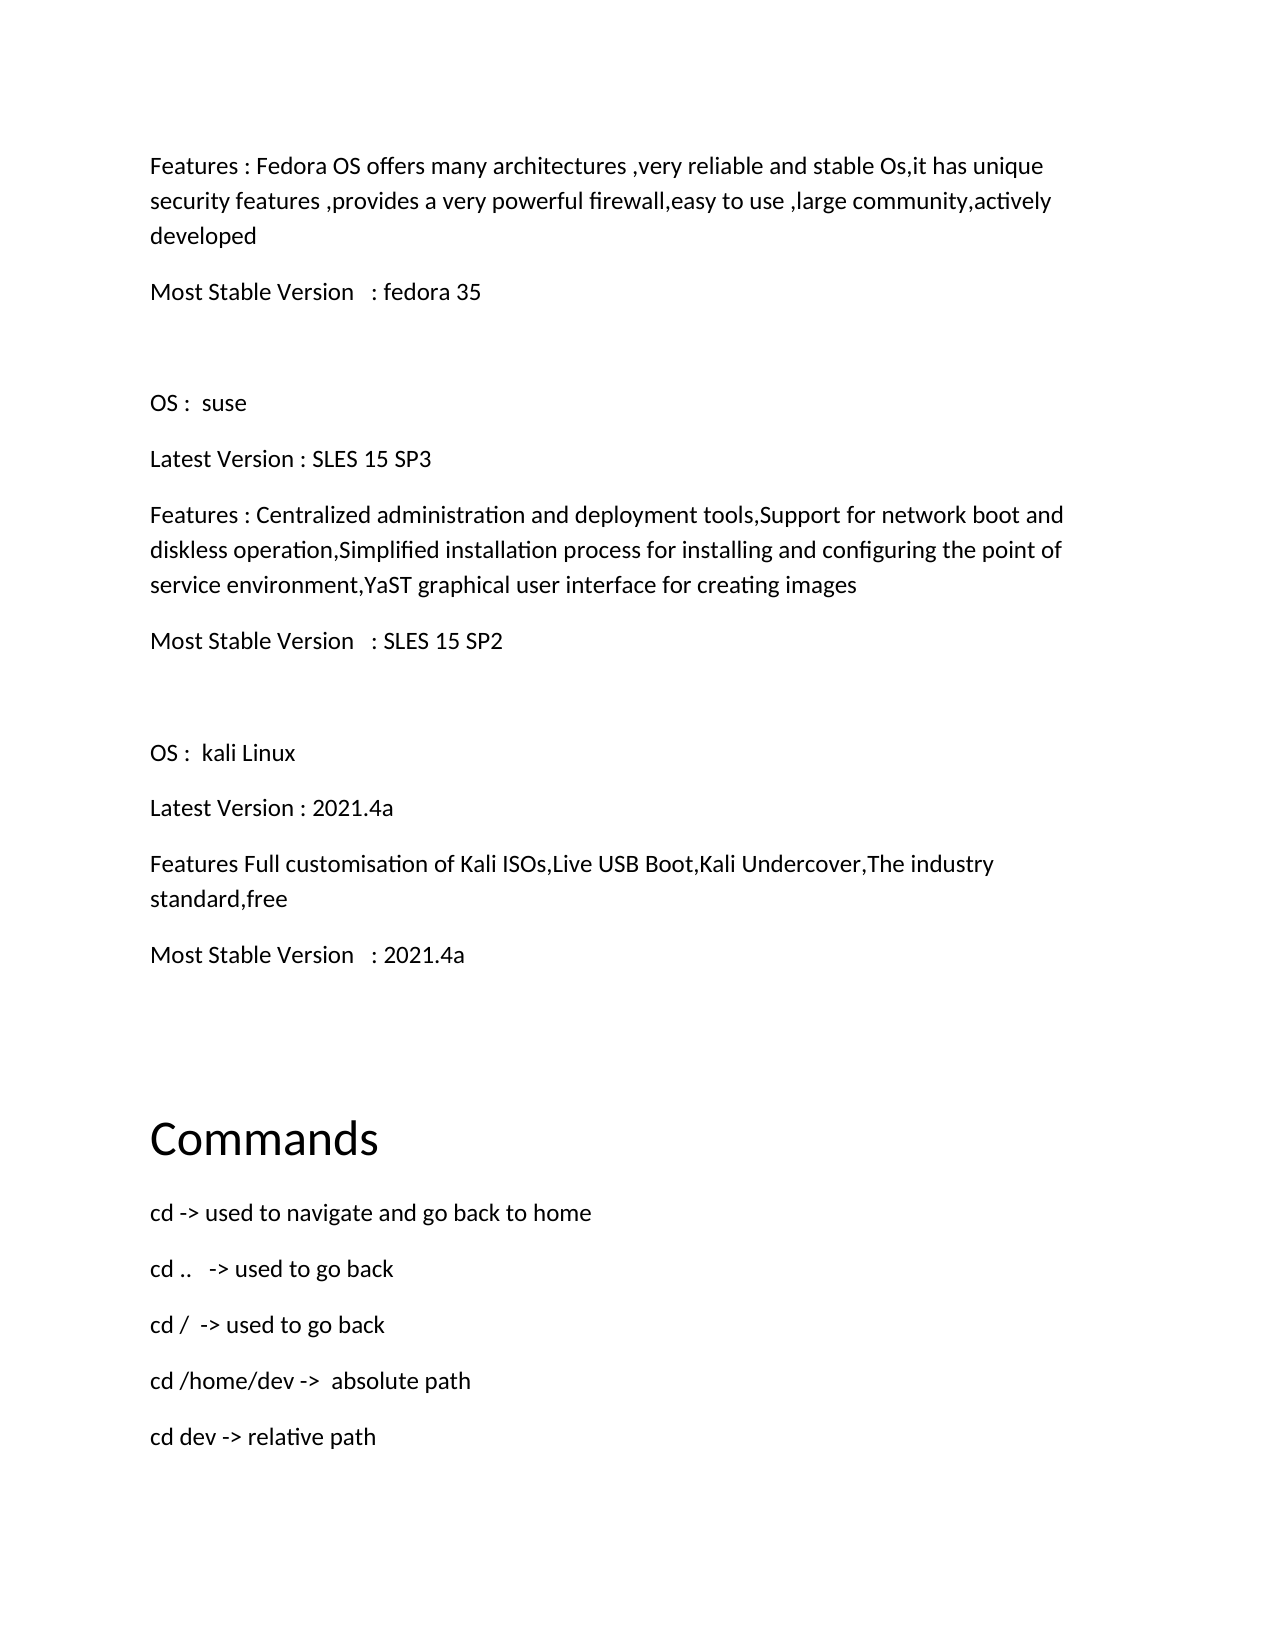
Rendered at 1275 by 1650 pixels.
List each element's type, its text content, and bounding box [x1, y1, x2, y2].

text Features : Fedora OS offers many architectures ,very reliable and stable Os,it has unique security features ,provides a very powerful firewall,easy to use ,large community,actively developed [150, 150, 1125, 251]
text Latest Version : SLES 15 SP3 [150, 443, 1125, 474]
text OS : suse [150, 387, 1125, 418]
text Most Stable Version : SLES 15 SP2 [150, 625, 1125, 656]
text cd .. -> used to go back [150, 1253, 1125, 1284]
text cd / -> used to go back [150, 1309, 1125, 1340]
text OS : kali Linux [150, 737, 1125, 767]
text Most Stable Version : 2021.4a [150, 939, 1125, 970]
text cd /home/dev -> absolute path [150, 1365, 1125, 1396]
text Latest Version : 2021.4a [150, 792, 1125, 823]
text Commands [150, 1107, 1125, 1168]
text cd dev -> relative path [150, 1421, 1125, 1451]
text cd -> used to navigate and go back to home [150, 1198, 1125, 1228]
text Features : Centralized administration and deployment tools,Support for network boot and diskless operation,Simplified installation process for installing and configuring the point of service environment,YaST graphical user interface for creating images [150, 499, 1125, 600]
text Most Stable Version : fedora 35 [150, 276, 1125, 306]
text Features Full customisation of Kali ISOs,Live USB Boot,Kali Undercover,The industry standard,free [150, 848, 1125, 914]
